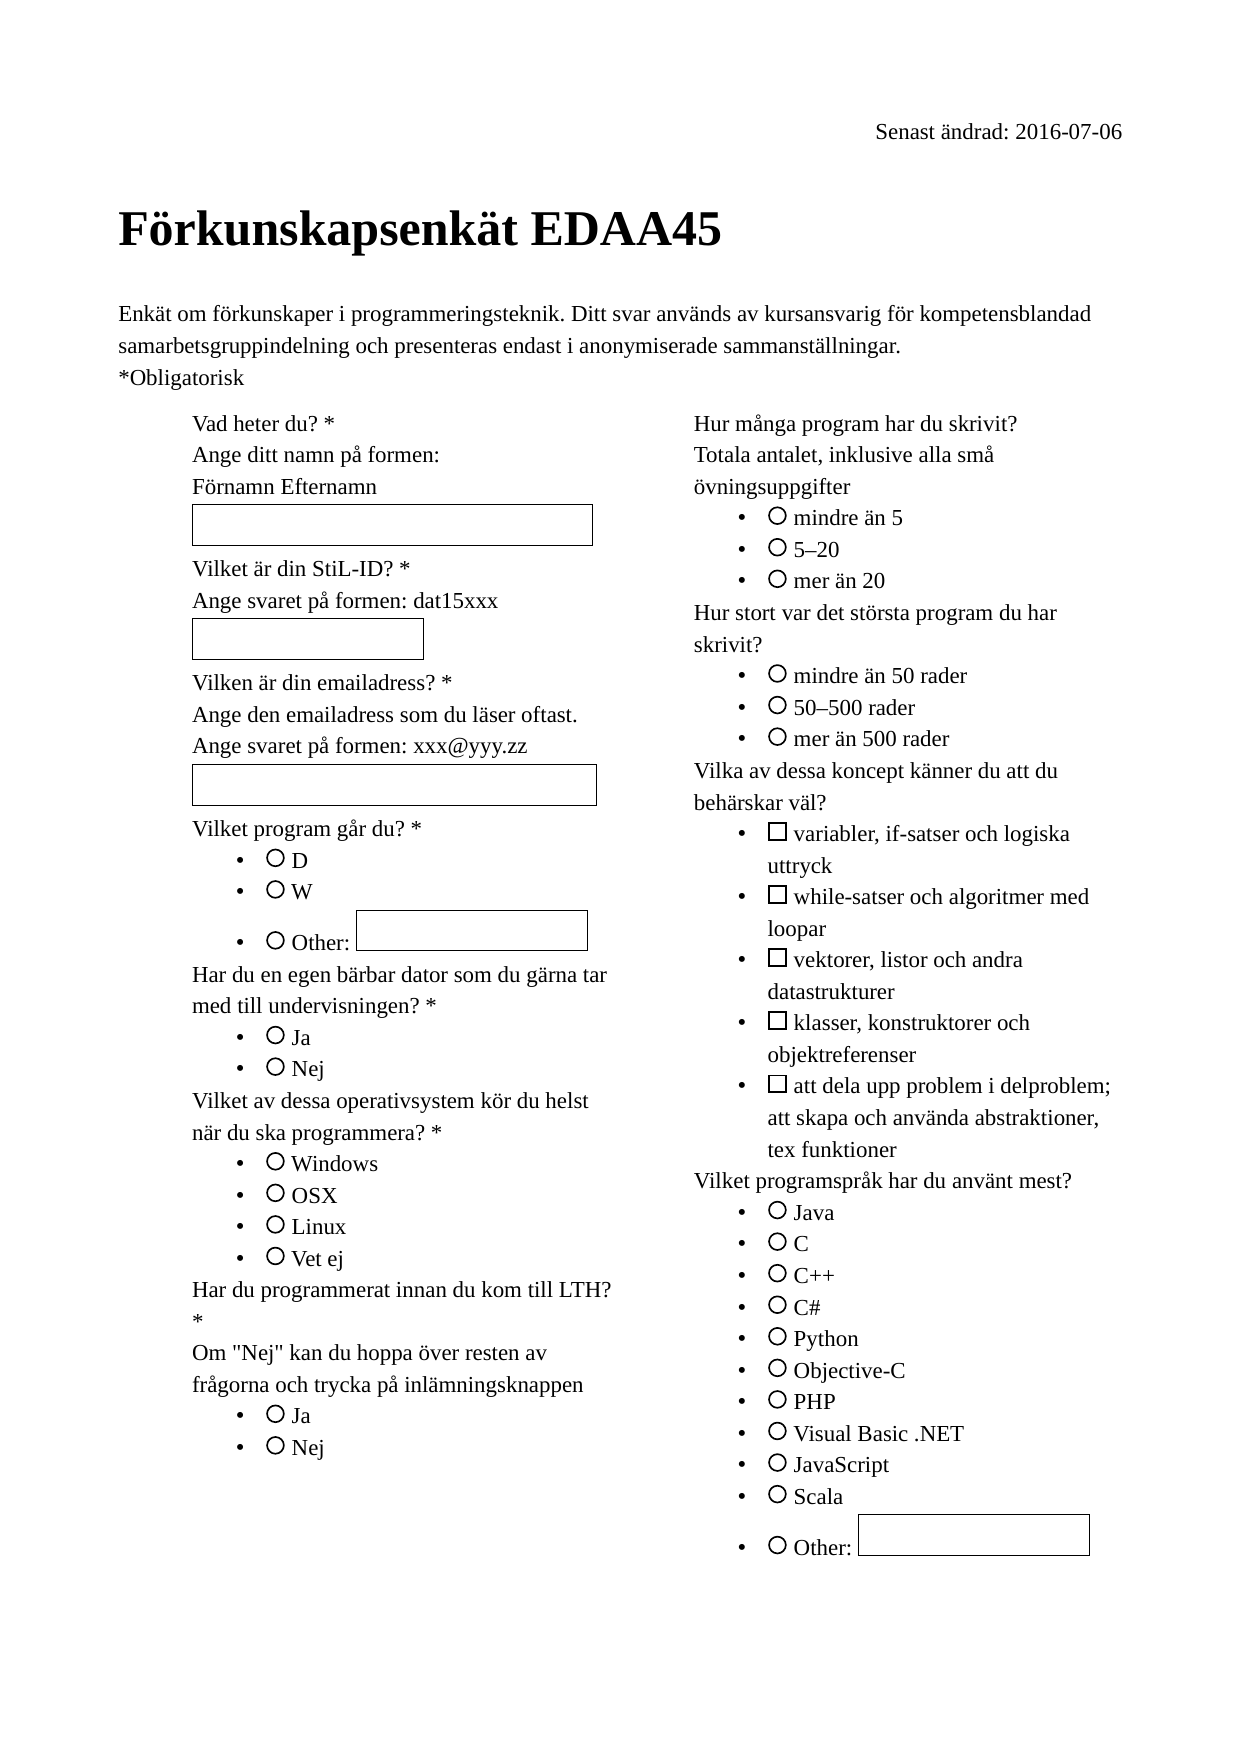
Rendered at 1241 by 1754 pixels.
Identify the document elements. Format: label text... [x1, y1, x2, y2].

text Enkät om förkunskaper i programmeringsteknik. Ditt svar används av kursansvarig för kompetensblandad samarbetsgruppindelning och presenteras endast i anonymiserade sammanställningar. [118, 301, 1122, 358]
list Vad heter du? * [162, 410, 620, 436]
list Visual Basic .NET [738, 1420, 1122, 1446]
text *Obligatorisk [118, 364, 1122, 390]
list Python [738, 1325, 1122, 1351]
list Windows [236, 1150, 620, 1176]
list 5–20 [738, 536, 1122, 562]
list mer än 500 rader [738, 725, 1122, 752]
list Other: [236, 910, 620, 956]
list C [738, 1230, 1122, 1257]
list Har du en egen bärbar dator som du gärna tar med till undervisningen? * [162, 961, 620, 1019]
list mindre än 5 [738, 504, 1122, 531]
list Hur många program har du skrivit? [664, 410, 1122, 436]
list Nej [236, 1434, 620, 1461]
list Nej [236, 1055, 620, 1082]
list Ange ditt namn på formen: Förnamn Efternamn [162, 441, 620, 499]
list Har du programmerat innan du kom till LTH? * [162, 1276, 620, 1334]
list mer än 20 [738, 568, 1122, 594]
list att dela upp problem i delproblem; att skapa och använda abstraktioner, tex funktioner [738, 1073, 1122, 1162]
list Vilket programspråk har du använt mest? [664, 1167, 1122, 1194]
list Ja [236, 1024, 620, 1050]
list Other: [738, 1514, 1122, 1560]
list variabler, if-satser och logiska uttryck [738, 820, 1122, 878]
list [162, 1466, 620, 1555]
list Linux [236, 1213, 620, 1239]
list Vilket är din StiL-ID? * [162, 555, 620, 582]
list klasser, konstruktorer och objektreferenser [738, 1009, 1122, 1067]
list Java [738, 1199, 1122, 1225]
list Vilka av dessa koncept känner du att du behärskar väl? [664, 757, 1122, 815]
list 50–500 rader [738, 694, 1122, 720]
list mindre än 50 rader [738, 662, 1122, 689]
list Vilken är din emailadress? * [162, 669, 620, 696]
list W [236, 878, 620, 904]
list Vet ej [236, 1245, 620, 1271]
list Totala antalet, inklusive alla små övningsuppgifter [664, 441, 1122, 499]
list PHP [738, 1388, 1122, 1414]
list Vilket program går du? * [162, 815, 620, 841]
list Ange svaret på formen: dat15xxx [162, 587, 620, 613]
list Ja [236, 1403, 620, 1429]
list D [236, 847, 620, 873]
list Hur stort var det största program du har skrivit? [664, 599, 1122, 657]
list C# [738, 1293, 1122, 1320]
subtitle Förkunskapsenkät EDAA45 [118, 199, 1122, 256]
list Ange den emailadress som du läser oftast. Ange svaret på formen: xxx@yyy.zz [162, 701, 620, 759]
list Vilket av dessa operativsystem kör du helst när du ska programmera? * [162, 1087, 620, 1145]
list while-satser och algoritmer med loopar [738, 883, 1122, 941]
list C++ [738, 1262, 1122, 1288]
list vektorer, listor och andra datastrukturer [738, 946, 1122, 1004]
list Scala [738, 1483, 1122, 1509]
list JavaScript [738, 1451, 1122, 1478]
list OSX [236, 1182, 620, 1208]
list Om "Nej" kan du hoppa över resten av frågorna och trycka på inlämningsknappen [162, 1339, 620, 1397]
list Objective-C [738, 1357, 1122, 1383]
